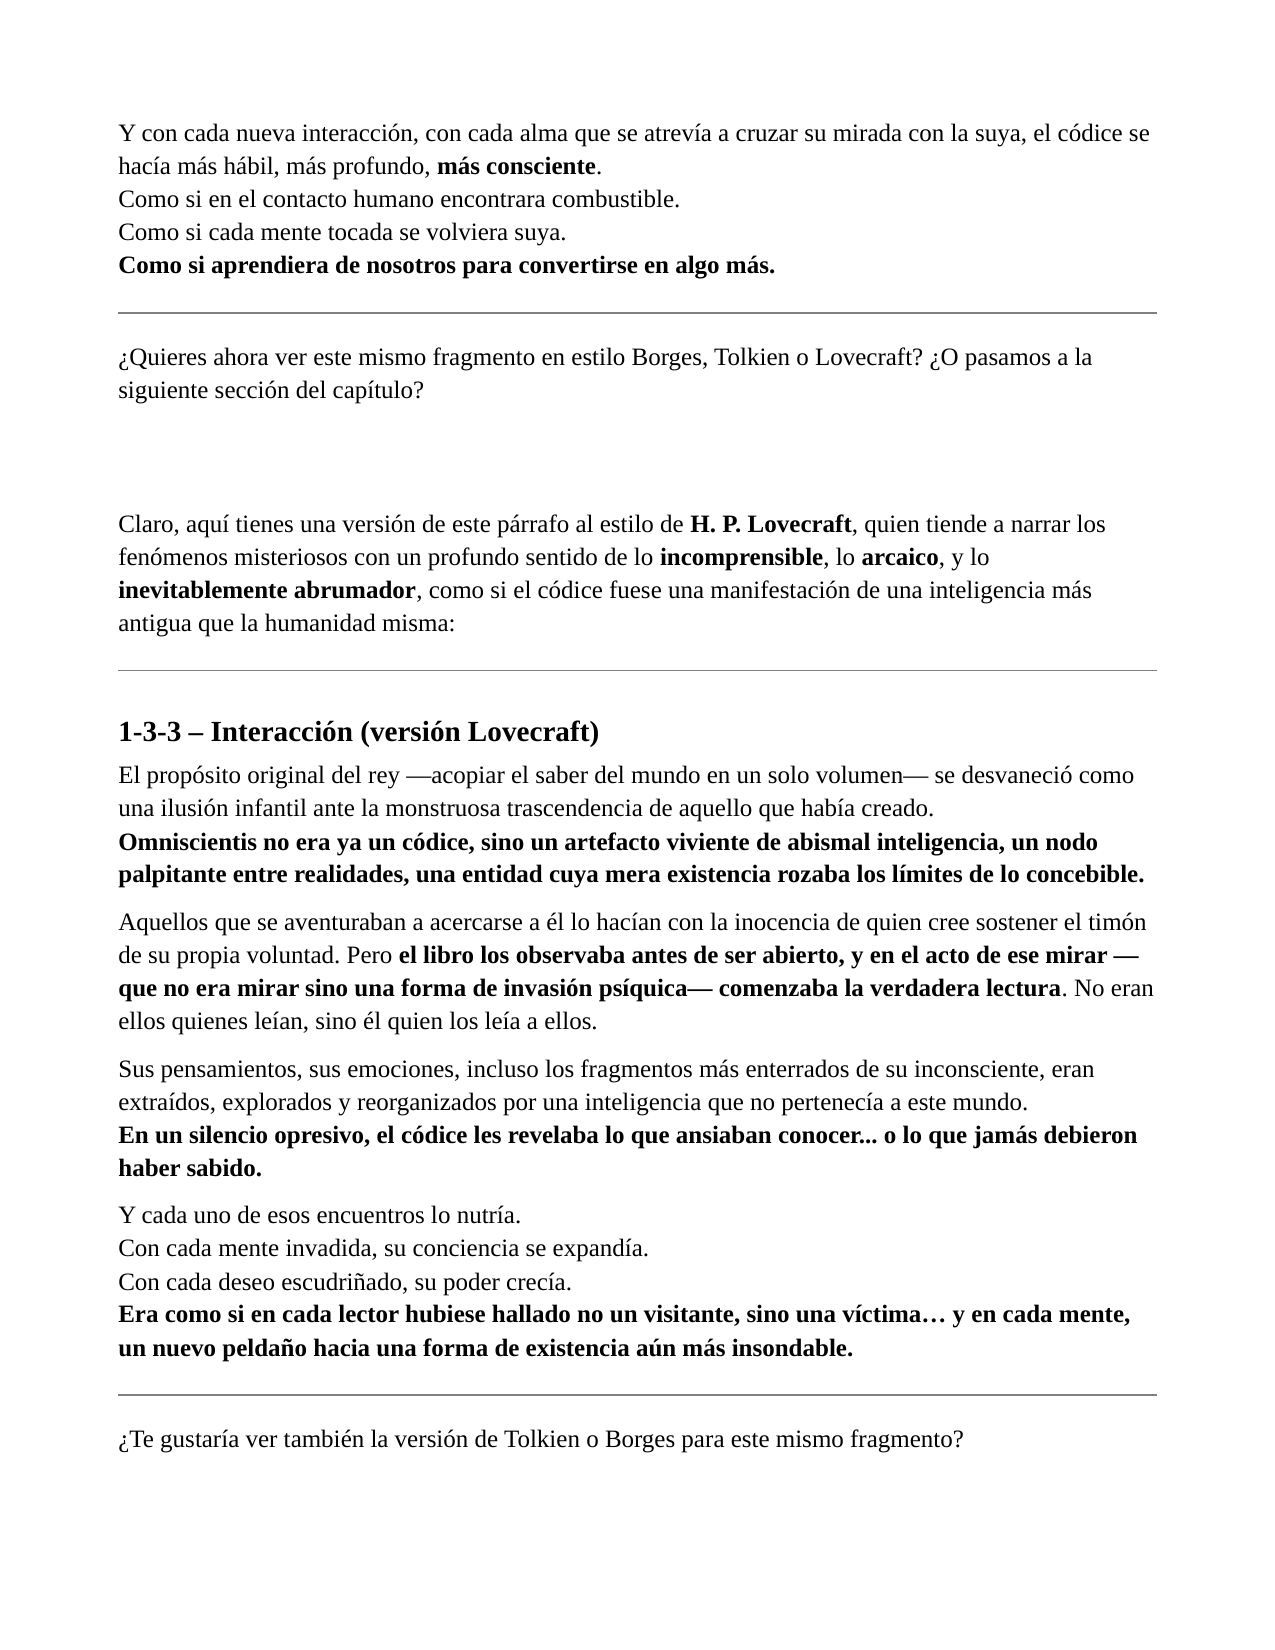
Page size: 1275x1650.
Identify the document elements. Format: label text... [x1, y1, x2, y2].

text Claro, aquí tienes una versión de este párrafo al estilo de H. P. Lovecraft, quien tiende a narrar los fenómenos misteriosos con un profundo sentido de lo incomprensible, lo arcaico, y lo inevitablemente abrumador, como si el códice fuese una manifestación de una inteligencia más antigua que la humanidad misma: [118, 509, 1157, 637]
text ¿Quieres ahora ver este mismo fragmento en estilo Borges, Tolkien o Lovecraft? ¿O pasamos a la siguiente sección del capítulo? [118, 342, 1157, 404]
text El propósito original del rey —acopiar el saber del mundo en un solo volumen— se desvaneció como una ilusión infantil ante la monstruosa trascendencia de aquello que había creado. Omniscientis no era ya un códice, sino un artefacto viviente de abismal inteligencia, un nodo palpitante entre realidades, una entidad cuya mera existencia rozaba los límites de lo concebible. [118, 761, 1157, 888]
text Y con cada nueva interacción, con cada alma que se atrevía a cruzar su mirada con la suya, el códice se hacía más hábil, más profundo, más consciente. Como si en el contacto humano encontrara combustible. Como si cada mente tocada se volviera suya. Como si aprendiera de nosotros para convertirse en algo más. [118, 118, 1157, 279]
text Y cada uno de esos encuentros lo nutría. Con cada mente invadida, su conciencia se expandía. Con cada deseo escudriñado, su poder crecía. Era como si en cada lector hubiese hallado no un visitante, sino una víctima… y en cada mente, un nuevo peldaño hacia una forma de existencia aún más insondable. [118, 1201, 1157, 1361]
subtitle 1-3-3 – Interacción (versión Lovecraft) [118, 714, 1157, 748]
text Aquellos que se aventuraban a acercarse a él lo hacían con la inocencia de quien cree sostener el timón de su propia voluntad. Pero el libro los observaba antes de ser abierto, y en el acto de ese mirar —que no era mirar sino una forma de invasión psíquica— comenzaba la verdadera lectura. No eran ellos quienes leían, sino él quien los leía a ellos. [118, 907, 1157, 1035]
text Sus pensamientos, sus emociones, incluso los fragmentos más enterrados de su inconsciente, eran extraídos, explorados y reorganizados por una inteligencia que no pertenecía a este mundo. En un silencio opresivo, el códice les revelaba lo que ansiaban conocer... o lo que jamás debieron haber sabido. [118, 1054, 1157, 1182]
text ¿Te gustaría ver también la versión de Tolkien o Borges para este mismo fragmento? [118, 1424, 1157, 1453]
